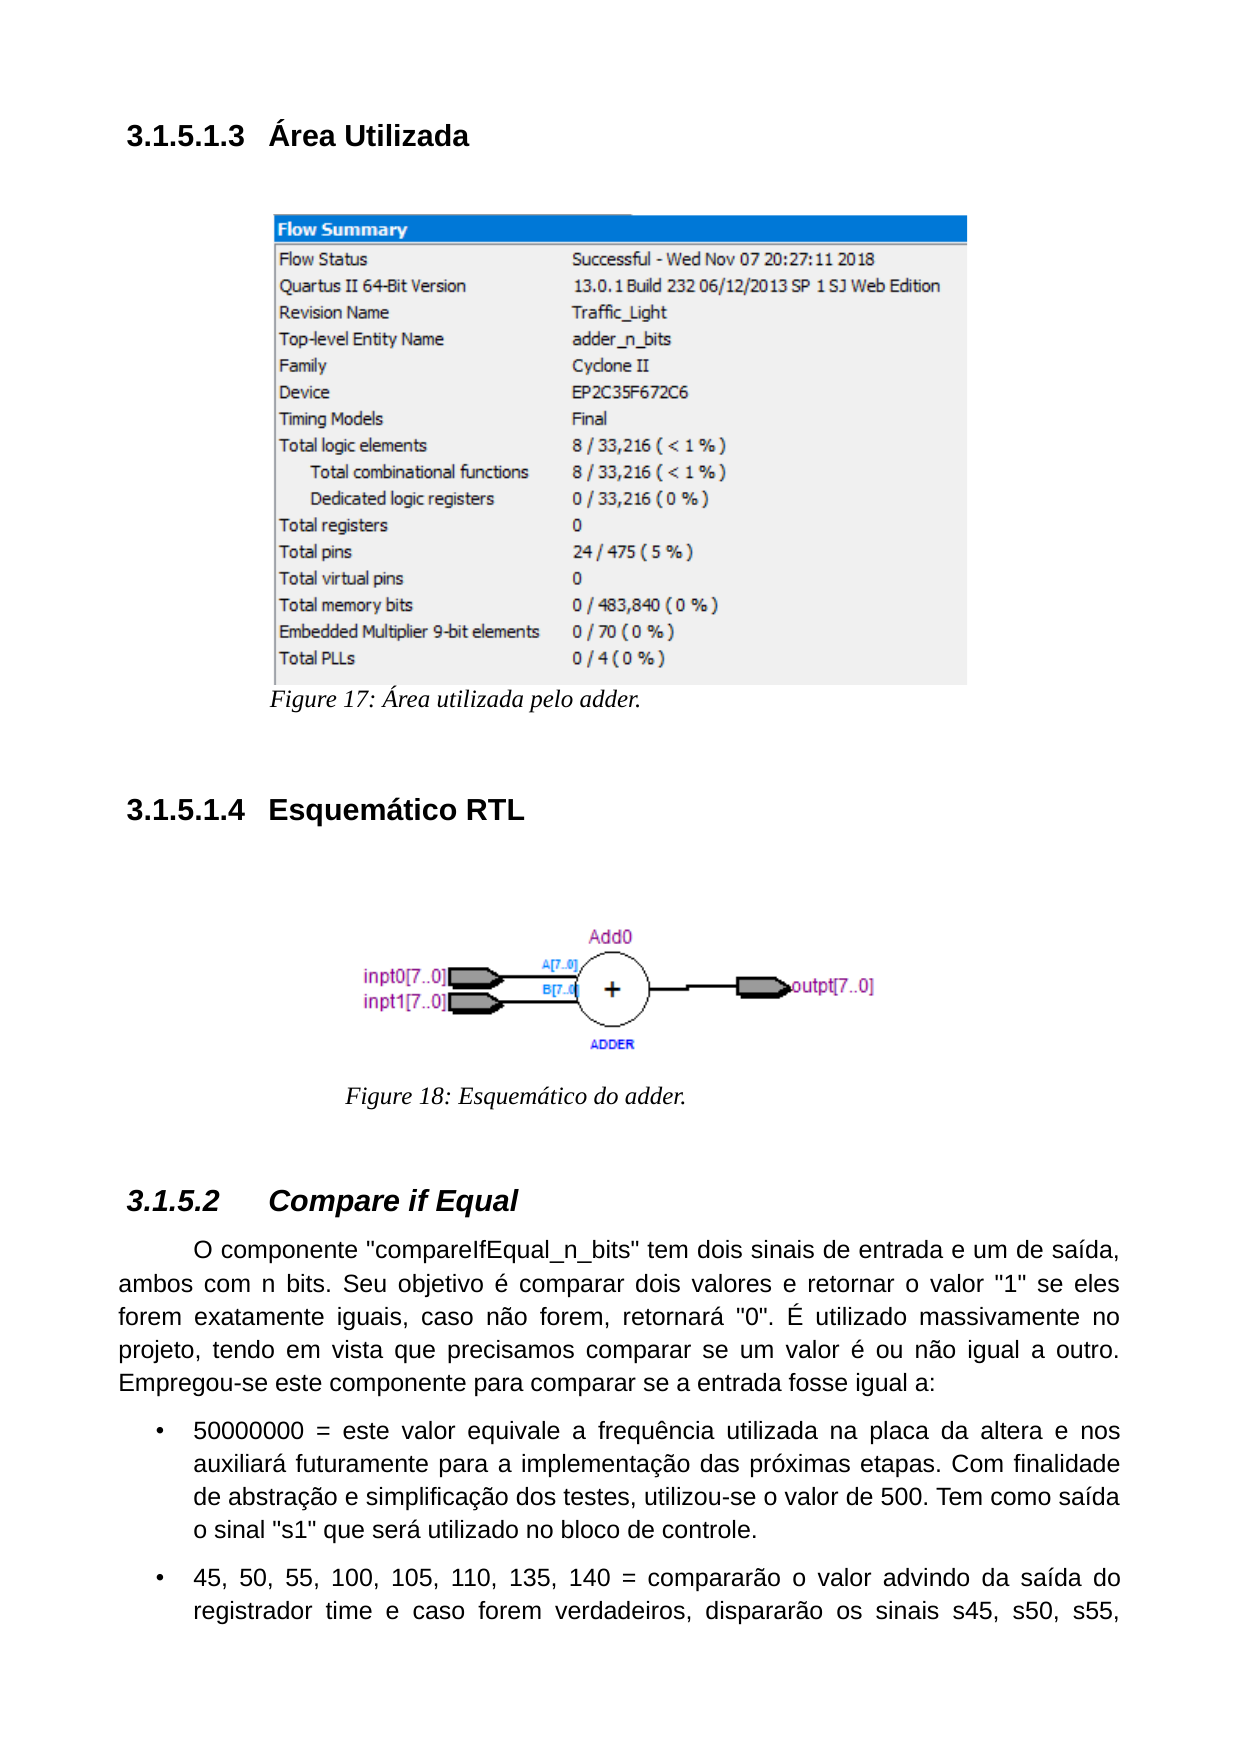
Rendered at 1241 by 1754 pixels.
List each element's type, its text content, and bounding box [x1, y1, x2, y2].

picture [345, 900, 895, 1076]
picture [273, 214, 968, 685]
text Figure 3.6: Esquemático do adder. [345, 1076, 895, 1110]
text O componente "compareIfEqual_n_bits" tem dois sinais de entrada e um de saída, ambos com n bits. Seu objetivo é comparar dois valores e retornar o valor "1" se eles forem exatamente iguais, caso não forem, retornará "0". É utilizado massivamente no projeto, tendo em vista que precisamos comparar se um valor é ou não igual a outro. Empregou-se este componente para comparar se a entrada fosse igual a: [118, 1230, 1122, 1397]
subtitle Esquemático RTL [118, 792, 1122, 827]
list 50000000 = este valor equivale a frequência utilizada na placa da altera e nos auxiliará futuramente para a implementação das próximas etapas. Com finalidade de abstração e simplificação dos testes, utilizou-se o valor de 500. Tem como saída o sinal "s1" que será utilizado no bloco de controle. [156, 1416, 1122, 1544]
subtitle Área Utilizada [118, 118, 1122, 153]
list 45, 50, 55, 100, 105, 110, 135, 140 = compararão o valor advindo da saída do registrador time e caso forem verdadeiros, dispararão os sinais s45, s50, s55, [156, 1563, 1122, 1624]
subtitle Compare if Equal [118, 1182, 1122, 1217]
text Figure 3.5: Área utilizada pelo adder. [269, 227, 971, 713]
